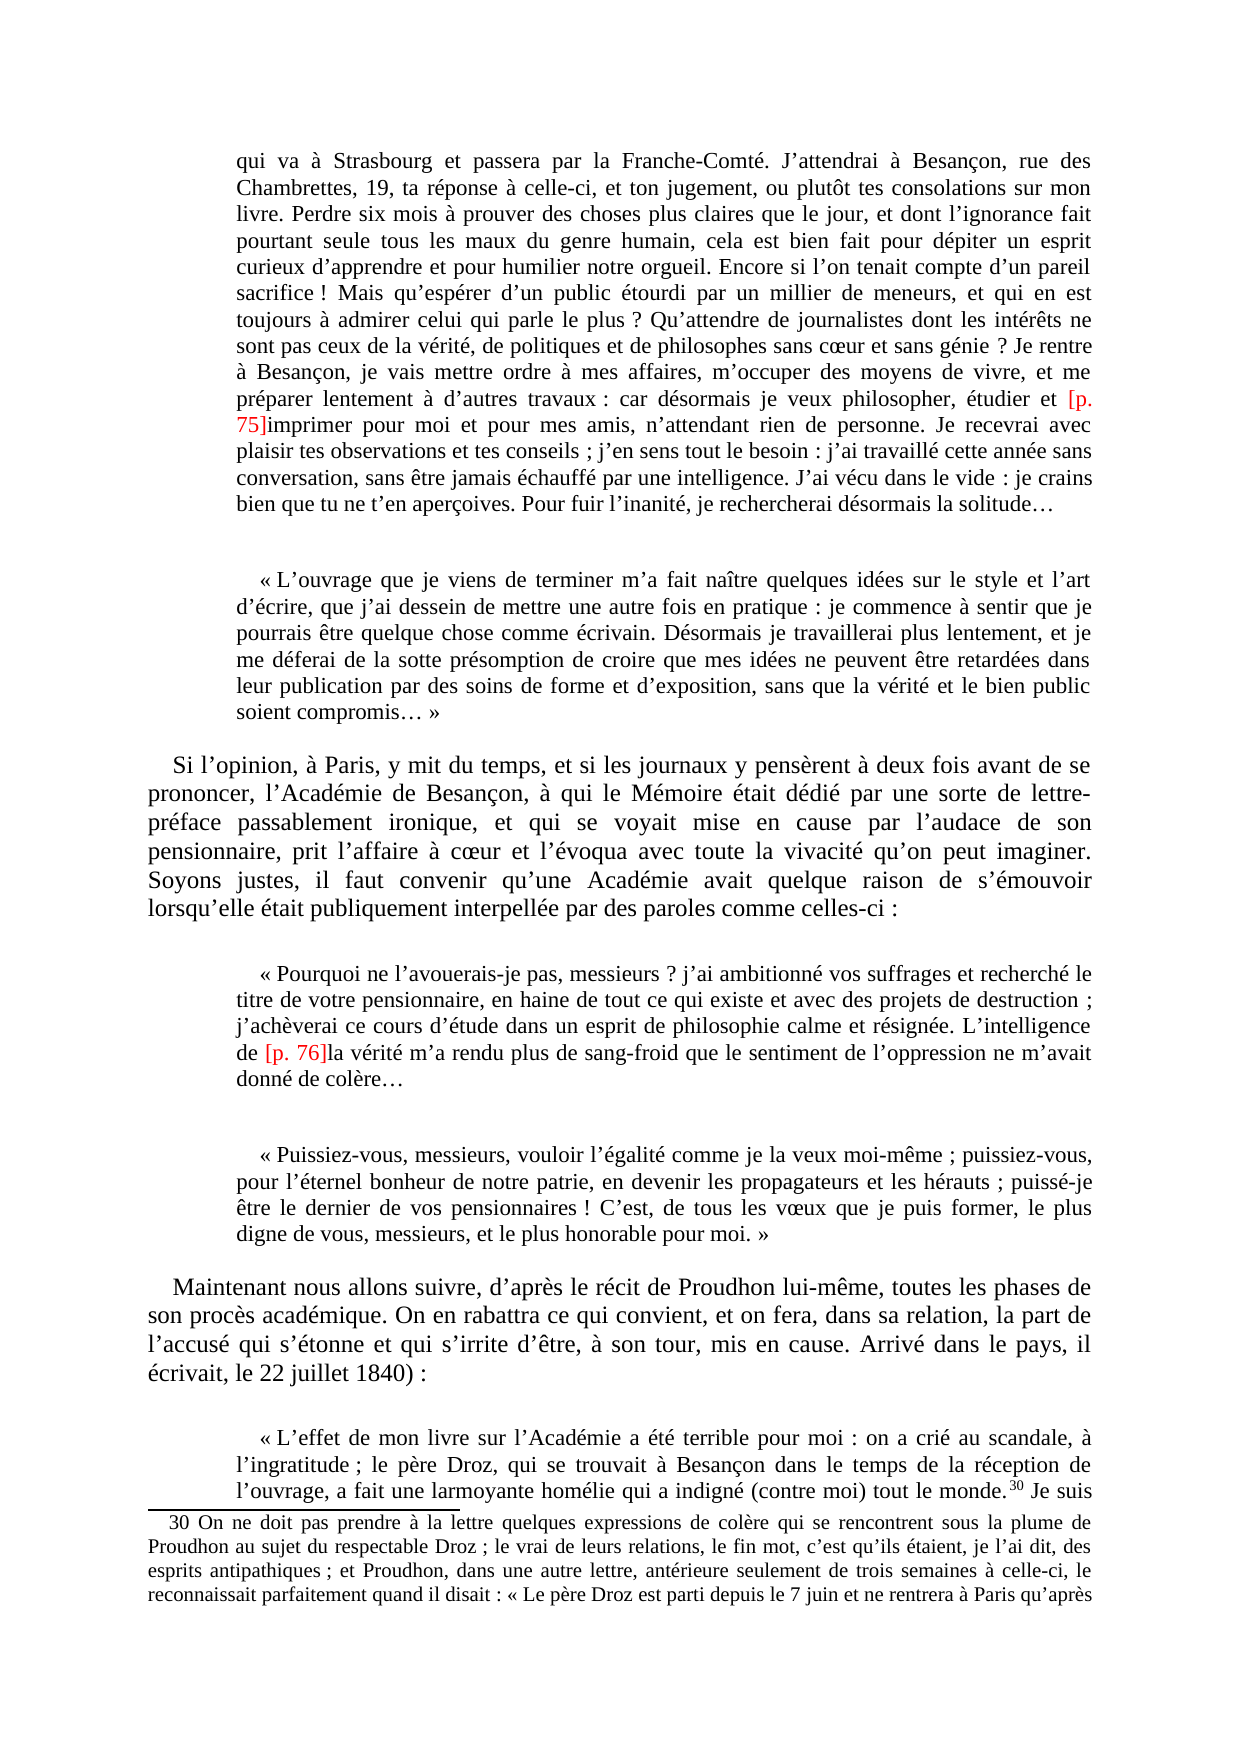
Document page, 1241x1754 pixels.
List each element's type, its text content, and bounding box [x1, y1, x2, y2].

text Si l’opinion, à Paris, y mit du temps, et si les journaux y pensèrent à deux fois avant de se prononcer, l’Académie de Besançon, à qui le Mémoire était dédié par une sorte de lettre-préface passablement ironique, et qui se voyait mise en cause par l’audace de son pensionnaire, prit l’affaire à cœur et l’évoqua avec toute la vivacité qu’on peut imaginer. Soyons justes, il faut convenir qu’une Académie avait quelque raison de s’émouvoir lorsqu’elle était publiquement interpellée par des paroles comme celles-ci : [148, 750, 1093, 922]
text « L’ouvrage que je viens de terminer m’a fait naître quelques idées sur le style et l’art d’écrire, que j’ai dessein de mettre une autre fois en pratique : je commence à sentir que je pourrais être quelque chose comme écrivain. Désormais je travaillerai plus lentement, et je me déferai de la sotte présomption de croire que mes idées ne peuvent être retardées dans leur publication par des soins de forme et d’exposition, sans que la vérité et le bien public soient compromis… » [236, 567, 1093, 725]
text « Je partirai d’ici (de Paris) dans les premiers jours de juillet avec notre ami Elmerich, qui va à Strasbourg et passera par la Franche-Comté. J’attendrai à Besançon, rue des Chambrettes, 19, ta réponse à celle-ci, et ton jugement, ou plutôt tes consolations sur mon livre. Perdre six mois à prouver des choses plus claires que le jour, et dont l’ignorance fait pourtant seule tous les maux du genre humain, cela est bien fait pour dépiter un esprit curieux d’apprendre et pour humilier notre orgueil. Encore si l’on tenait compte d’un pareil sacrifice ! Mais qu’espérer d’un public étourdi par un millier de meneurs, et qui en est toujours à admirer celui qui parle le plus ? Qu’attendre de journalistes dont les intérêts ne sont pas ceux de la vérité, de politiques et de philosophes sans cœur et sans génie ? Je rentre à Besançon, je vais mettre ordre à mes affaires, m’occuper des moyens de vivre, et me préparer lentement à d’autres travaux : car désormais je veux philosopher, étudier et [p. 75]imprimer pour moi et pour mes amis, n’attendant rien de personne. Je recevrai avec plaisir tes observations et tes conseils ; j’en sens tout le besoin : j’ai travaillé cette année sans conversation, sans être jamais échauffé par une intelligence. J’ai vécu dans le vide : je crains bien que tu ne t’en aperçoives. Pour fuir l’inanité, je rechercherai désormais la solitude… [236, 148, 1093, 517]
text On ne doit pas prendre à la lettre quelques expressions de colère qui se rencontrent sous la plume de Proudhon au sujet du respectable Droz ; le vrai de leurs relations, le fin mot, c’est qu’ils étaient, je l’ai dit, des esprits antipathiques ; et Proudhon, dans une autre lettre, antérieure seulement de trois semaines à celle-ci, le reconnaissait parfaitement quand il disait : « Le père Droz est parti depuis le 7 juin et ne rentrera à Paris qu’après [148, 1510, 1093, 1606]
text « Puissiez-vous, messieurs, vouloir l’égalité comme je la veux moi-même ; puissiez-vous, pour l’éternel bonheur de notre patrie, en devenir les propagateurs et les hérauts ; puissé-je être le dernier de vos pensionnaires ! C’est, de tous les vœux que je puis former, le plus digne de vous, messieurs, et le plus honorable pour moi. » [236, 1141, 1093, 1247]
text Maintenant nous allons suivre, d’après le récit de Proudhon lui-même, toutes les phases de son procès académique. On en rabattra ce qui convient, et on fera, dans sa relation, la part de l’accusé qui s’étonne et qui s’irrite d’être, à son tour, mis en cause. Arrivé dans le pays, il écrivait, le 22 juillet 1840) : [148, 1272, 1093, 1387]
text « Pourquoi ne l’avouerais-je pas, messieurs ? j’ai ambitionné vos suffrages et recherché le titre de votre pensionnaire, en haine de tout ce qui existe et avec des projets de destruction ; j’achèverai ce cours d’étude dans un esprit de philosophie calme et résignée. L’intelligence de [p. 76]la vérité m’a rendu plus de sang-froid que le sentiment de l’oppression ne m’avait donné de colère… [236, 960, 1093, 1091]
text « L’effet de mon livre sur l’Académie a été terrible pour moi : on a crié au scandale, à l’ingratitude ; le père Droz, qui se trouvait à Besançon dans le temps de la réception de l’ouvrage, a fait une larmoyante homélie qui a indigné (contre moi) tout le monde. Je suis un [p. 77]ogre, un loup, un serpent ; tous mes amis et bienfaiteurs s’éloignent de moi, et m’abandonnent à mon sens réprouvé : désormais tout est fini ; j’ai rompu mes liens ; je suis sans espérance. On voudrait presque m’obliger à une espèce de rétractation : on ne me lit pas, on me condamne. Jamais je n’ai vu tant d’animosité contre un auteur… » [236, 1424, 1093, 1503]
